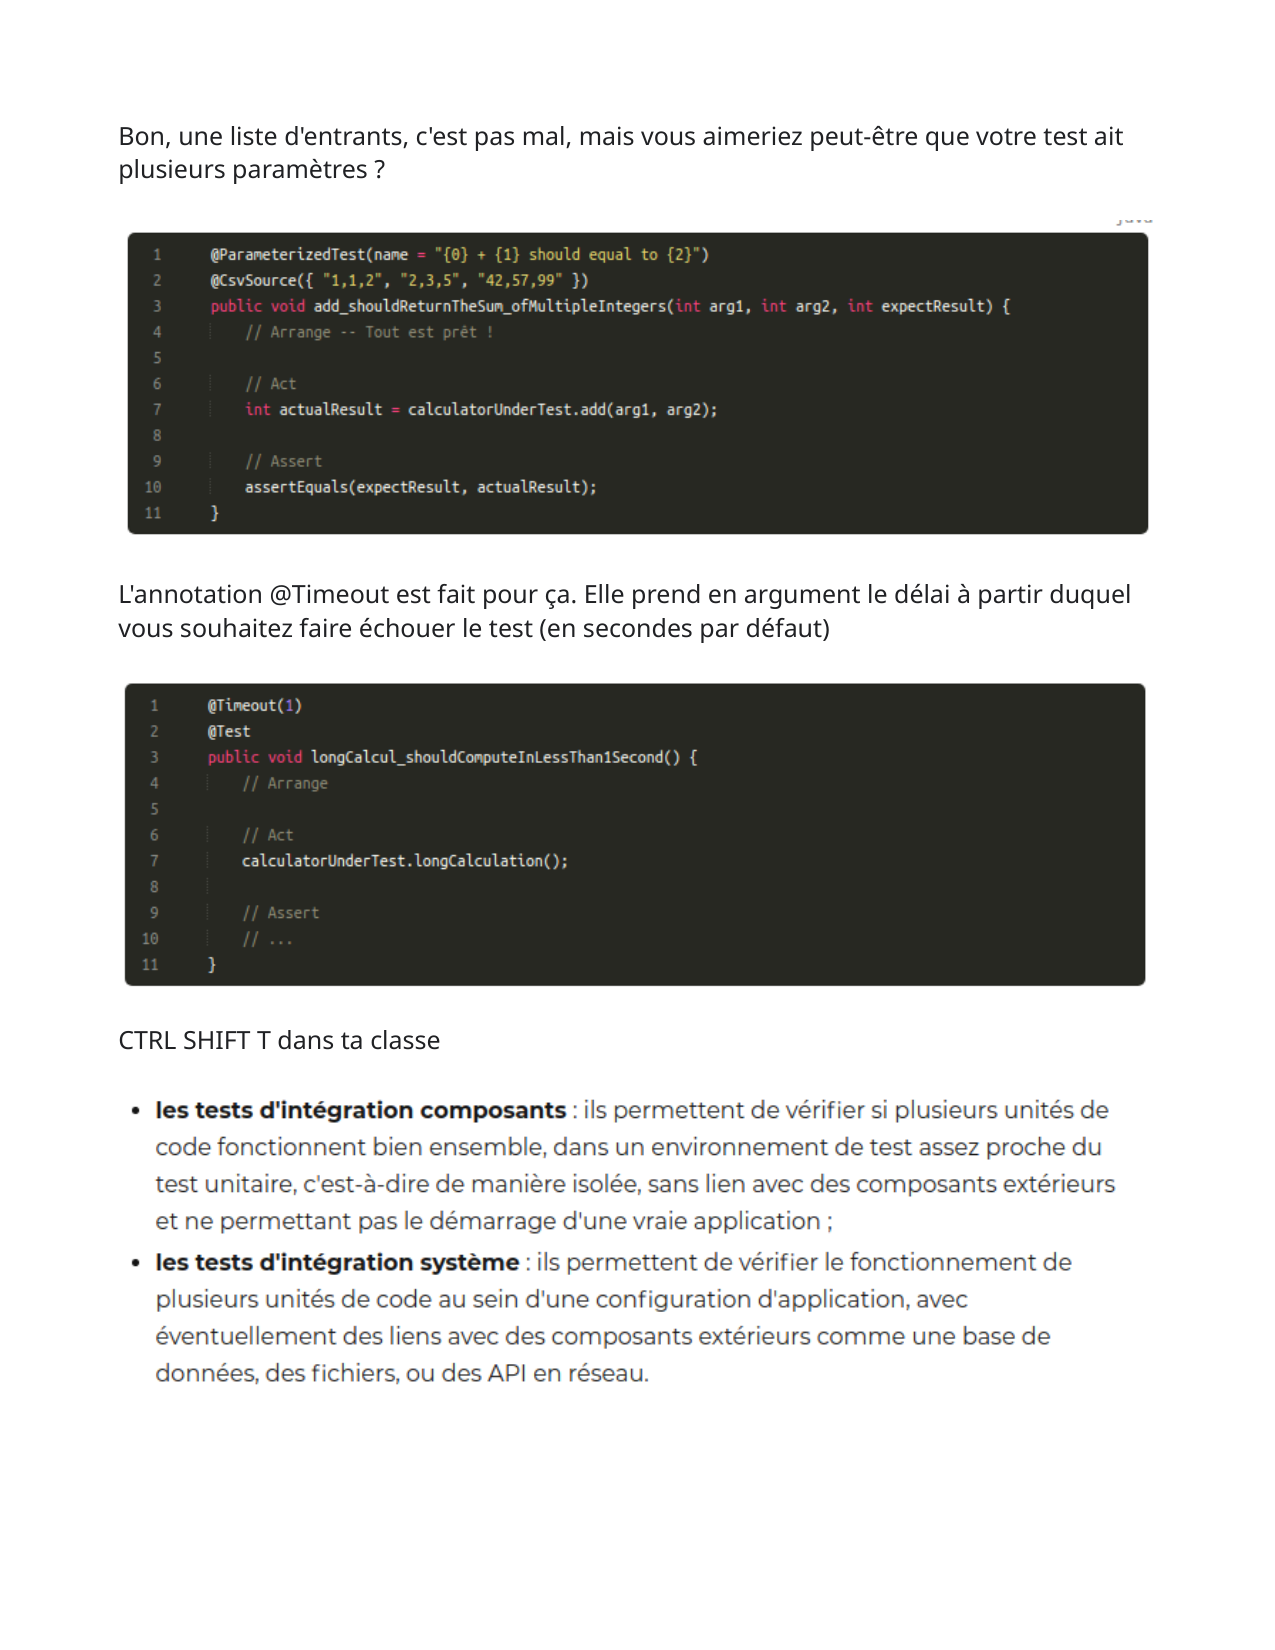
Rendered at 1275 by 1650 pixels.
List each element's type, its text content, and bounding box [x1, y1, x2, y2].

picture [118, 1090, 1157, 1393]
text CTRL SHIFT T dans ta classe [118, 1022, 1157, 1056]
text L'annotation @Timeout est fait pour ça. Elle prend en argument le délai à partir duquel vous souhaitez faire échouer le test (en secondes par défaut) [118, 577, 1157, 645]
picture [118, 220, 1157, 543]
picture [118, 678, 1157, 989]
text Bon, une liste d'entrants, c'est pas mal, mais vous aimeriez peut-être que votre test ait plusieurs paramètres ? [118, 118, 1157, 186]
